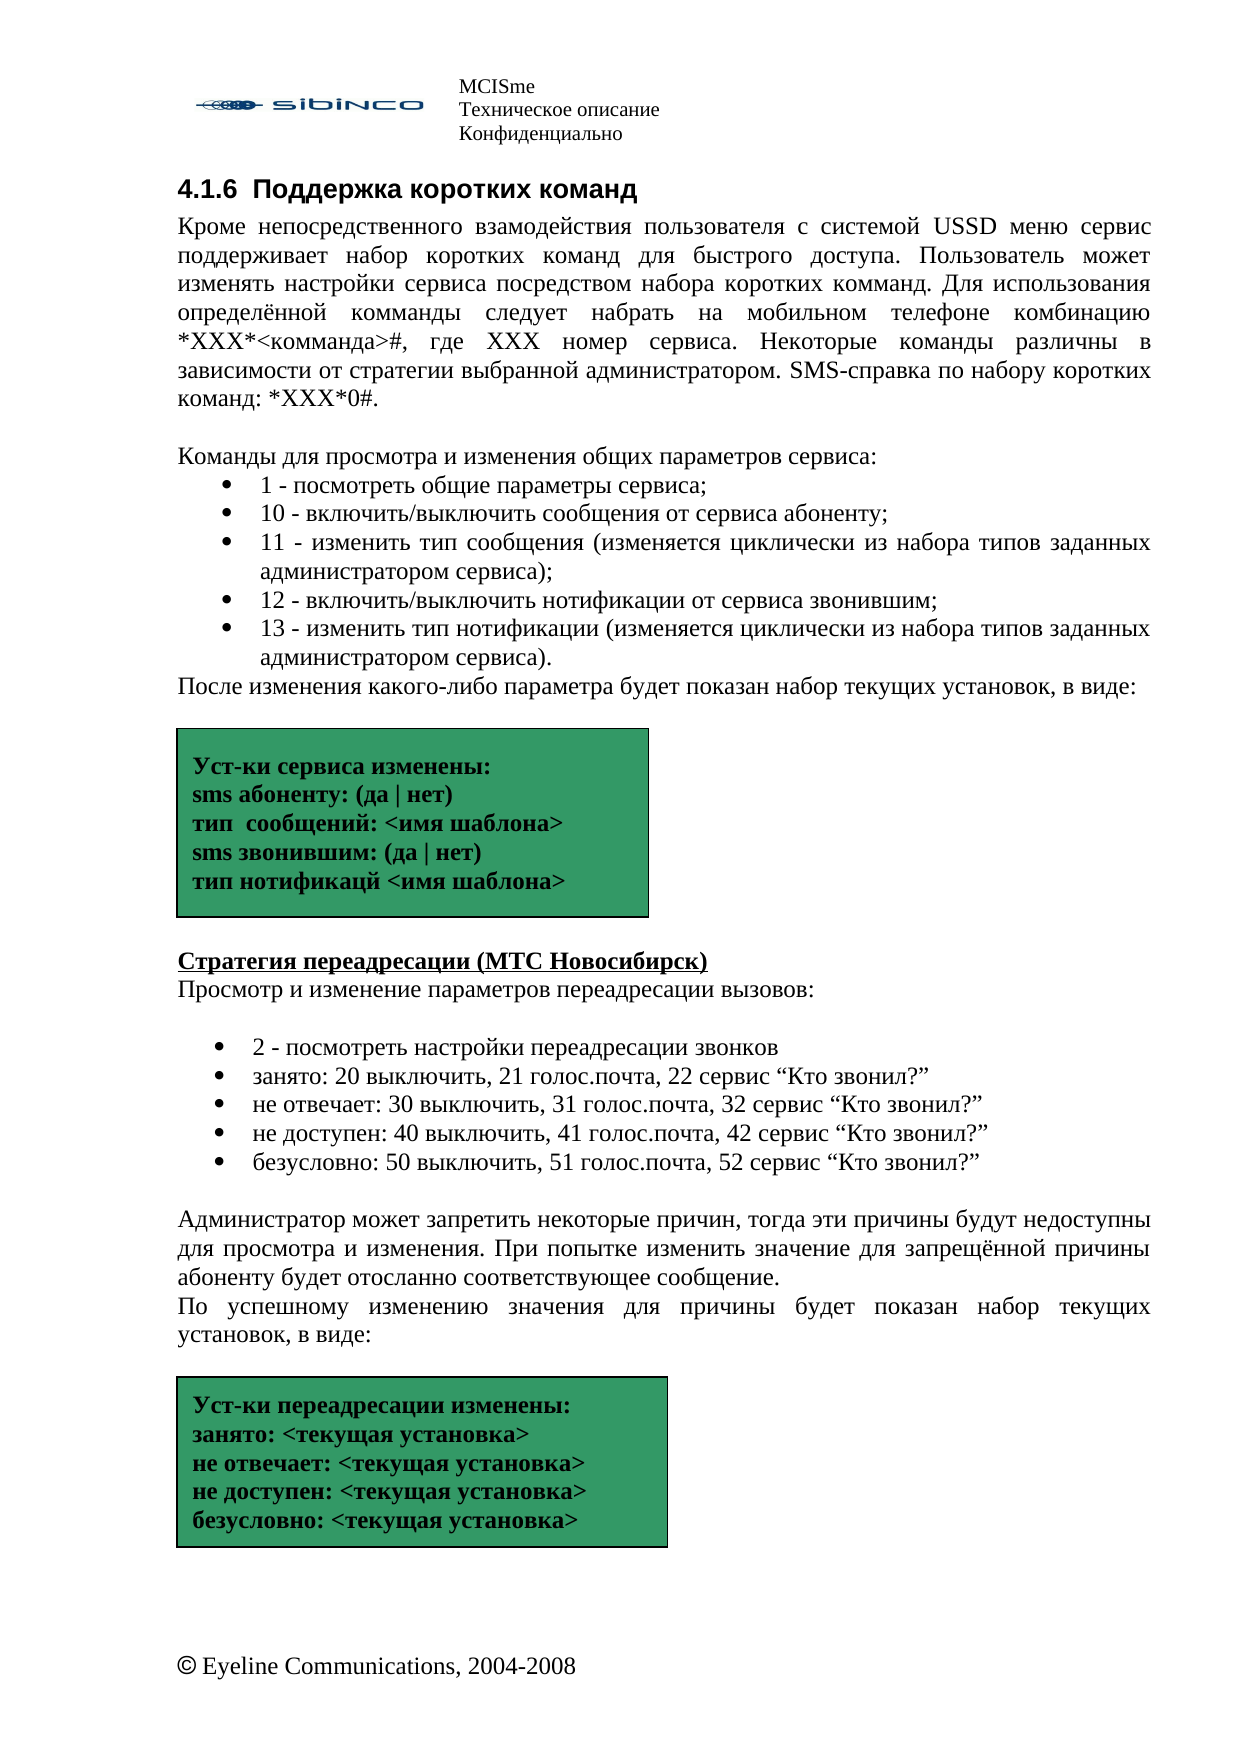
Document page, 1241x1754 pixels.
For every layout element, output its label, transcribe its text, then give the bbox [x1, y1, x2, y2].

list не отвечает: 30 выключить, 31 голос.почта, 32 сервис “Кто звонил?” [215, 1089, 1152, 1118]
list 13 - изменить тип нотификации (изменяется циклически из набора типов заданных администратором сервиса). [222, 613, 1152, 671]
text Команды для просмотра и изменения общих параметров сервиса: [177, 441, 1152, 470]
list не доступен: 40 выключить, 41 голос.почта, 42 сервис “Кто звонил?” [215, 1118, 1152, 1147]
list безусловно: 50 выключить, 51 голос.почта, 52 сервис “Кто звонил?” [215, 1147, 1152, 1176]
list 11 - изменить тип сообщения (изменяется циклически из набора типов заданных администратором сервиса); [222, 527, 1152, 585]
text Стратегия переадресации (МТС Новосибирск) [177, 946, 1152, 974]
list 1 - посмотреть общие параметры сервиса; [222, 470, 1152, 498]
text Администратор может запретить некоторые причин, тогда эти причины будут недоступны для просмотра и изменения. При попытке изменить значение для запрещённой причины абоненту будет отосланно соответствующее сообщение. [177, 1204, 1152, 1291]
subtitle Поддержка коротких команд [177, 173, 1152, 205]
list 2 - посмотреть настройки переадресации звонков [215, 1032, 1152, 1061]
text Кроме непосредственного взамодействия пользователя с системой USSD меню сервис поддерживает набор коротких команд для быстрого доступа. Пользователь может изменять настройки сервиса посредством набора коротких комманд. Для использования определённой комманды следует набрать на мобильном телефоне комбинацию *XXX*<комманда>#, где XXX номер сервиса. Некоторые команды различны в зависимости от стратегии выбранной администратором. SMS-справка по набору коротких команд: *XXX*0#. [177, 211, 1152, 412]
list 10 - включить/выключить сообщения от сервиса абоненту; [222, 498, 1152, 527]
picture [194, 98, 425, 112]
list занято: 20 выключить, 21 голос.почта, 22 сервис “Кто звонил?” [215, 1061, 1152, 1089]
text По успешному изменению значения для причины будет показан набор текущих установок, в виде: [177, 1291, 1152, 1348]
list 12 - включить/выключить нотификации от сервиса звонившим; [222, 585, 1152, 613]
text После изменения какого-либо параметра будет показан набор текущих установок, в виде: [177, 671, 1152, 700]
text Просмотр и изменение параметров переадресации вызовов: [177, 974, 1152, 1003]
